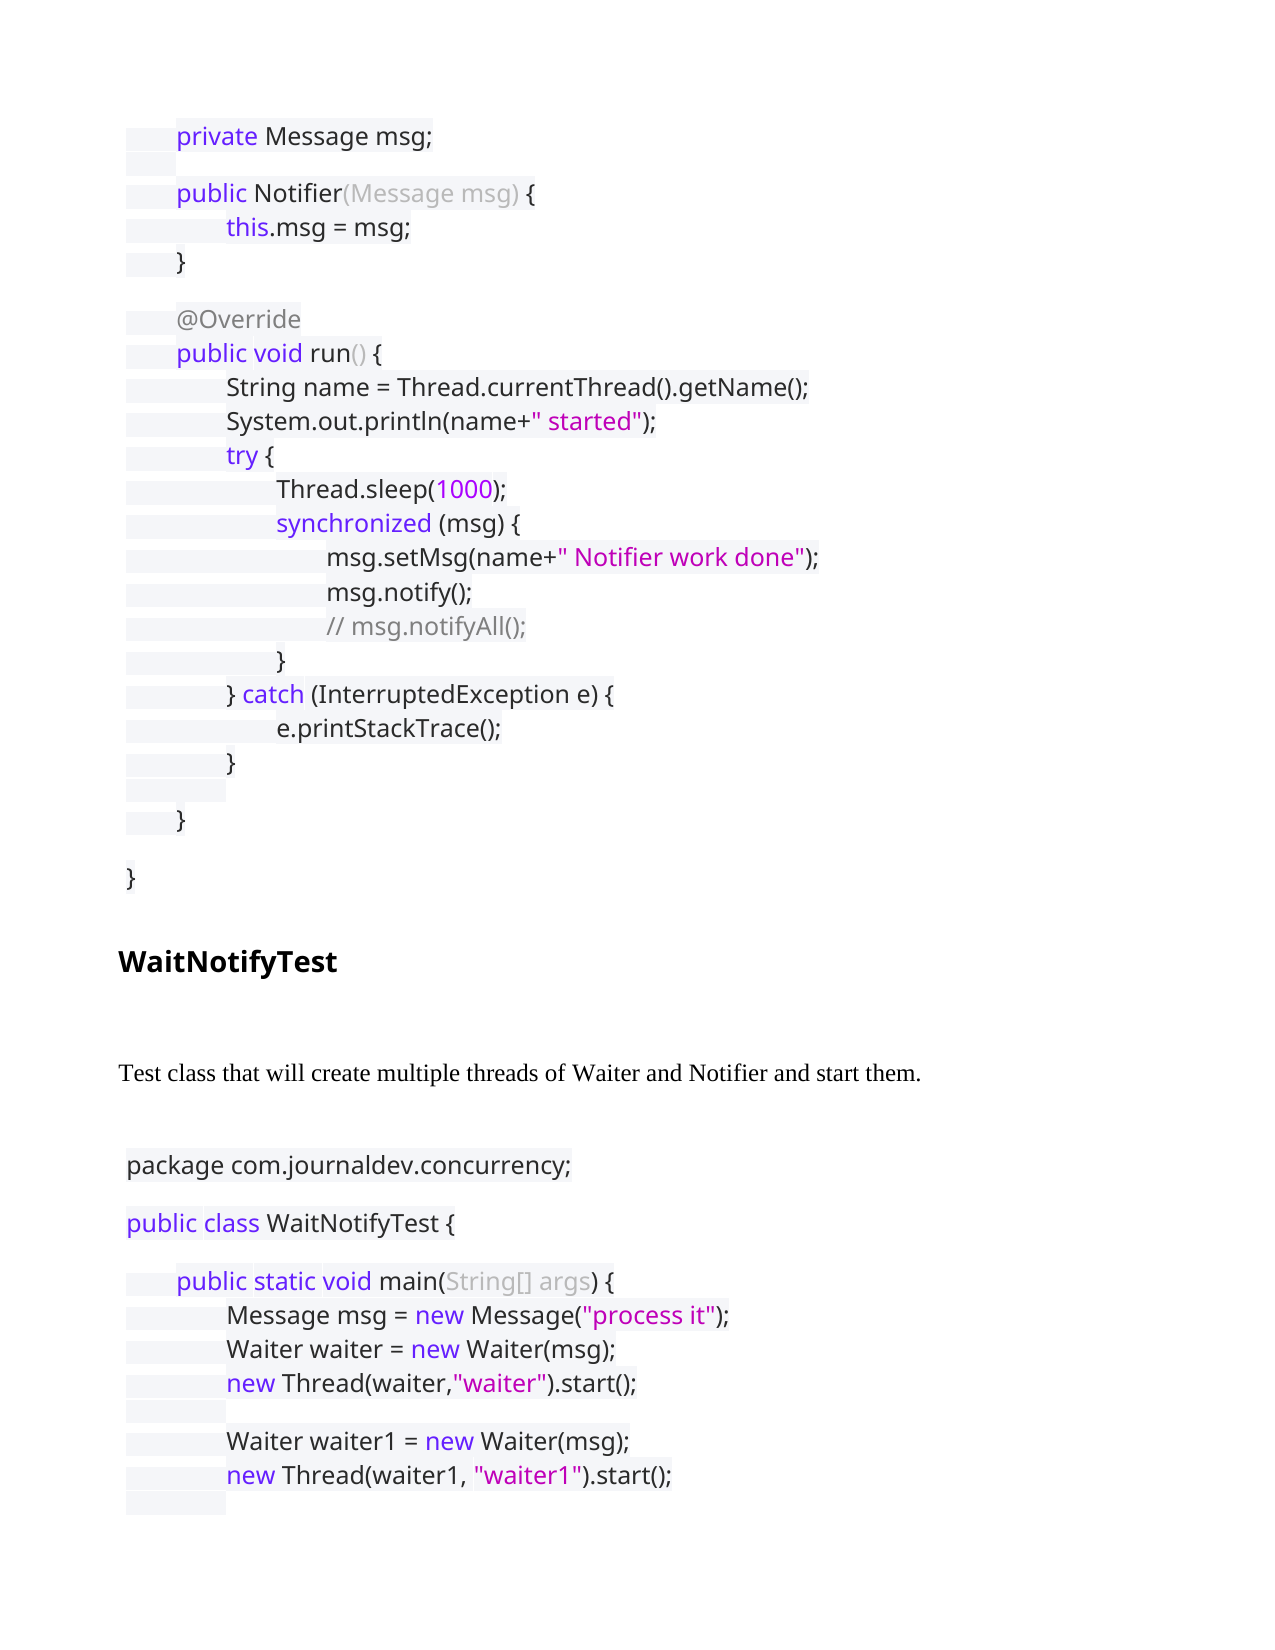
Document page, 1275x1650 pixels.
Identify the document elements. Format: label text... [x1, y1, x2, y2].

text this.msg = msg; [126, 210, 1149, 244]
text String name = Thread.currentThread().getName(); [126, 370, 1149, 404]
text new Thread(waiter1, "waiter1").start(); [126, 1457, 1149, 1491]
text Test class that will create multiple threads of Waiter and Notifier and start them. [118, 1049, 1157, 1087]
text private Message msg; [126, 118, 1149, 152]
text System.out.println(name+" started"); [126, 404, 1149, 438]
text public Notifier(Message msg) { [126, 176, 1149, 210]
text try { [126, 438, 1149, 472]
subtitle WaitNotifyTest [118, 941, 1157, 981]
text synchronized (msg) { [126, 506, 1149, 540]
text @Override [126, 302, 1149, 336]
text Waiter waiter1 = new Waiter(msg); [126, 1423, 1149, 1457]
text } [126, 860, 1149, 894]
text msg.setMsg(name+" Notifier work done"); [126, 540, 1149, 574]
text public class WaitNotifyTest { [126, 1206, 1149, 1240]
text e.printStackTrace(); [126, 710, 1149, 744]
text msg.notify(); [126, 574, 1149, 608]
text // msg.notifyAll(); [126, 608, 1149, 642]
text } [126, 244, 1149, 278]
text } [126, 744, 1149, 778]
text } [126, 642, 1149, 676]
text package com.journaldev.concurrency; [126, 1148, 1149, 1182]
text public static void main(String[] args) { [126, 1263, 1149, 1297]
text public void run() { [126, 336, 1149, 370]
text new Thread(waiter,"waiter").start(); [126, 1366, 1149, 1399]
text Thread.sleep(1000); [126, 472, 1149, 506]
text } catch (InterruptedException e) { [126, 676, 1149, 710]
text Message msg = new Message("process it"); [126, 1297, 1149, 1331]
text } [126, 802, 1149, 836]
text Waiter waiter = new Waiter(msg); [126, 1331, 1149, 1366]
